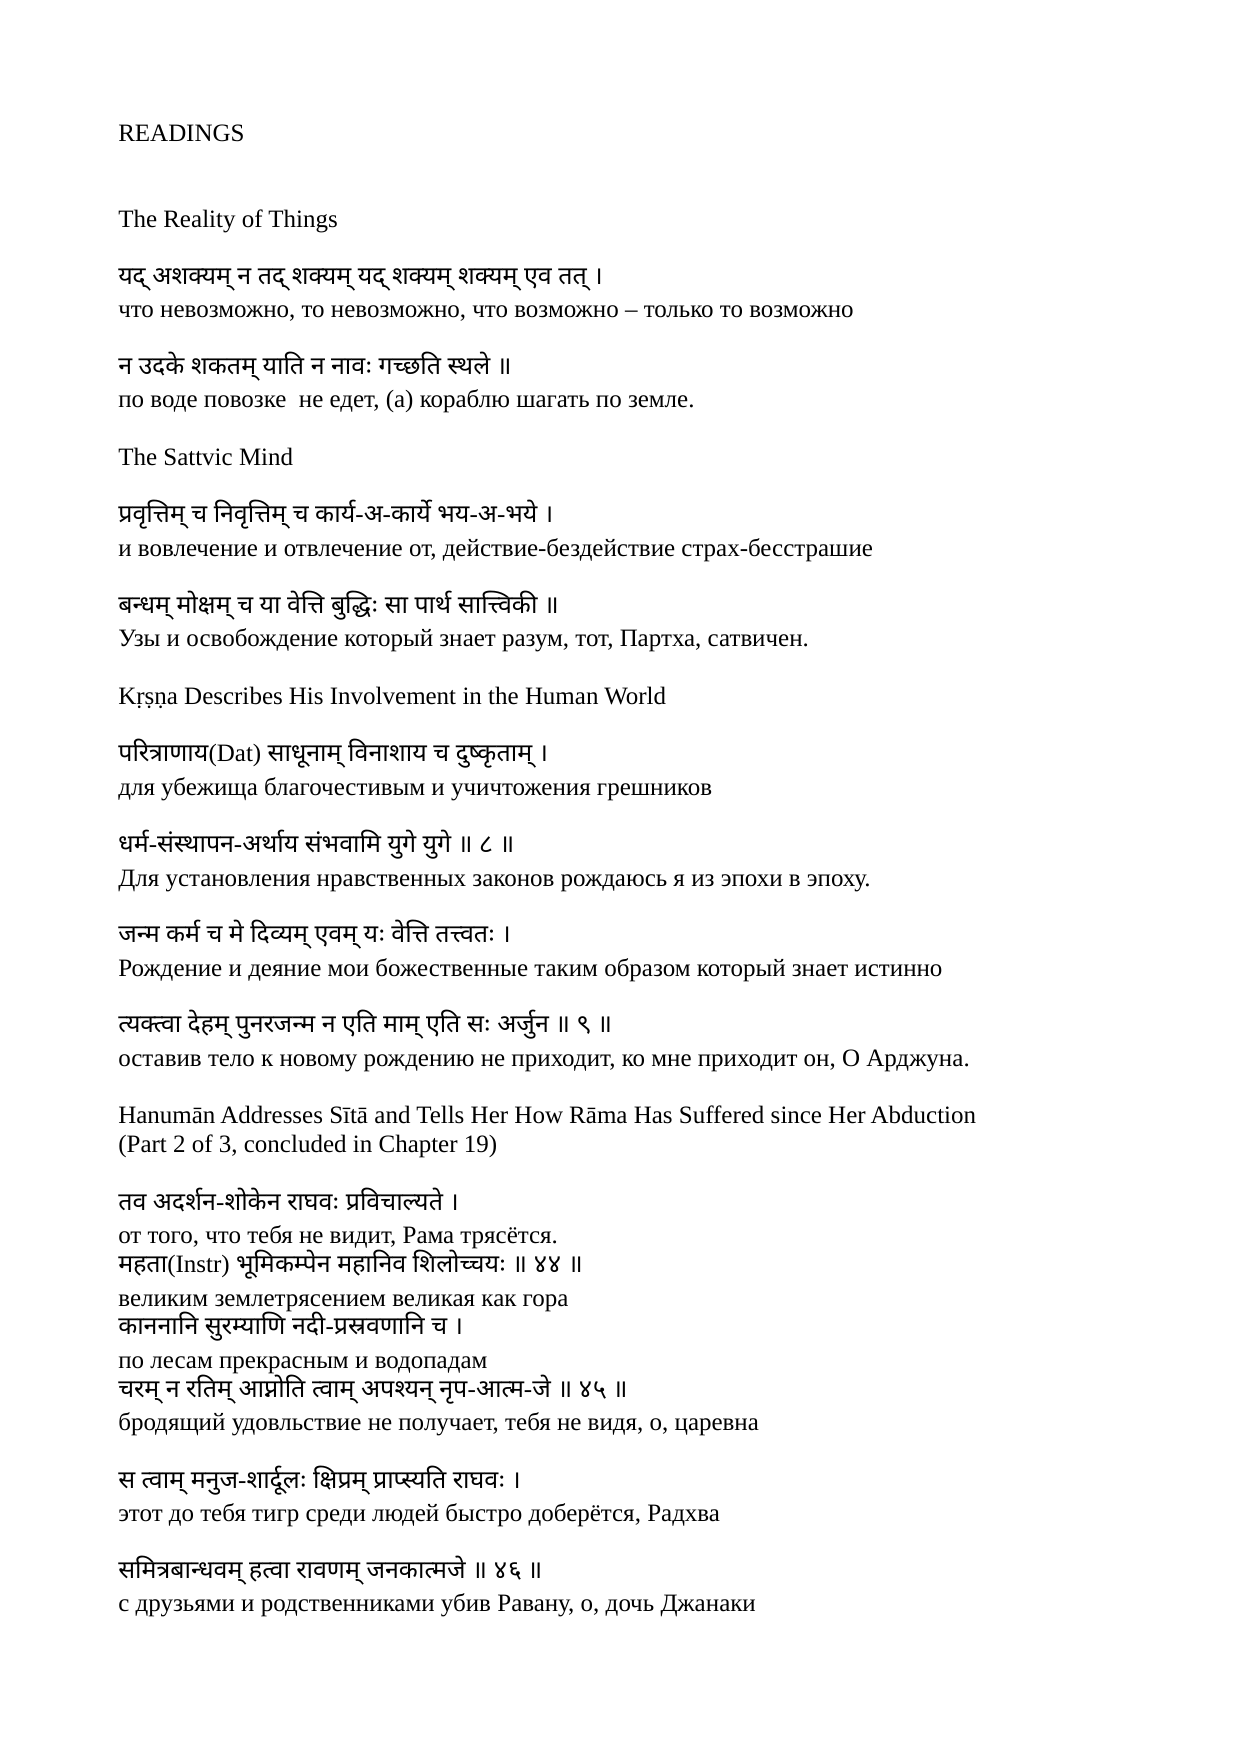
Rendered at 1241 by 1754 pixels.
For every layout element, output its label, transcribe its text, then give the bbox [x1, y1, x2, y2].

text न उदके शकतम् याति न नावः गच्छति स्थले ॥ [118, 352, 1122, 384]
text Hanumān Addresses Sītā and Tells Her How Rāma Has Suffered since Her Abduction [118, 1101, 1122, 1129]
text великим землетрясением великая как гора [118, 1283, 1122, 1311]
text (Part 2 of 3, concluded in Chapter 19) [118, 1129, 1122, 1158]
text оставив тело к новому рождению не приходит, ко мне приходит он, О Арджуна. [118, 1043, 1122, 1072]
text The Reality of Things [118, 204, 1122, 233]
text चरम् न रतिम् आप्नोति त्वाम् अपश्यन् नृप-आत्म-जे ॥ ४५ ॥ [118, 1374, 1122, 1407]
text по воде повозке не едет, (а) кораблю шагать по земле. [118, 384, 1122, 413]
text त्यक्त्वा देहम् पुनरजन्म न एति माम् एति सः अर्जुन ॥ ९ ॥ [118, 1010, 1122, 1043]
text и вовлечение и отвлечение от, действие-бездействие страх-бесстрашие [118, 533, 1122, 562]
text Рождение и деяние мои божественные таким образом который знает истинно [118, 953, 1122, 982]
text с друзьями и родственниками убив Равану, о, дочь Джанаки [118, 1588, 1122, 1617]
text Для установления нравственных законов рождаюсь я из эпохи в эпоху. [118, 863, 1122, 892]
text परित्राणाय(Dat) साधूनाम् विनाशाय च दुष्कृताम् । [118, 738, 1122, 772]
text The Sattvic Mind [118, 442, 1122, 471]
text что невозможно, то невозможно, что возможно – только то возможно [118, 294, 1122, 323]
text READINGS [118, 118, 1122, 147]
text समित्रबान्धवम् हत्वा रावणम् जनकात्मजे ॥ ४६ ॥ [118, 1556, 1122, 1588]
text बन्धम् मोक्षम् च या वेत्ति बुद्धिः सा पार्थ सात्त्विकी ॥ [118, 591, 1122, 623]
text जन्म कर्म च मे दिव्यम् एवम् यः वेत्ति तत्त्वतः । [118, 920, 1122, 953]
text Kṛṣṇa Describes His Involvement in the Human World [118, 681, 1122, 709]
text Узы и освобождение который знает разум, тот, Партха, сатвичен. [118, 623, 1122, 652]
text तव अदर्शन-शोकेन राघवः प्रविचाल्यते । [118, 1187, 1122, 1220]
text महता(Instr) भूमिकम्पेन महानिव शिलोच्चयः ॥ ४४ ॥ [118, 1249, 1122, 1283]
text бродящий удовльствие не получает, тебя не видя, о, царевна [118, 1407, 1122, 1436]
text для убежища благочестивым и учичтожения грешников [118, 772, 1122, 801]
text प्रवृत्तिम् च निवृत्तिम् च कार्य-अ-कार्ये भय-अ-भये । [118, 499, 1122, 533]
text धर्म-संस्थापन-अर्थाय संभवामि युगे युगे ॥ ८ ॥ [118, 829, 1122, 863]
text от того, что тебя не видит, Рама трясётся. [118, 1220, 1122, 1249]
text काननानि सुरम्याणि नदी-प्रस्रवणानि च । [118, 1311, 1122, 1345]
text по лесам прекрасным и водопадам [118, 1345, 1122, 1374]
text स त्वाम् मनुज-शार्दूलः क्षिप्रम् प्राप्स्यति राघवः । [118, 1465, 1122, 1498]
text यद् अशक्यम् न तद् शक्यम् यद् शक्यम् शक्यम् एव तत् । [118, 262, 1122, 294]
text этот до тебя тигр среди людей быстро доберётся, Радхва [118, 1498, 1122, 1527]
